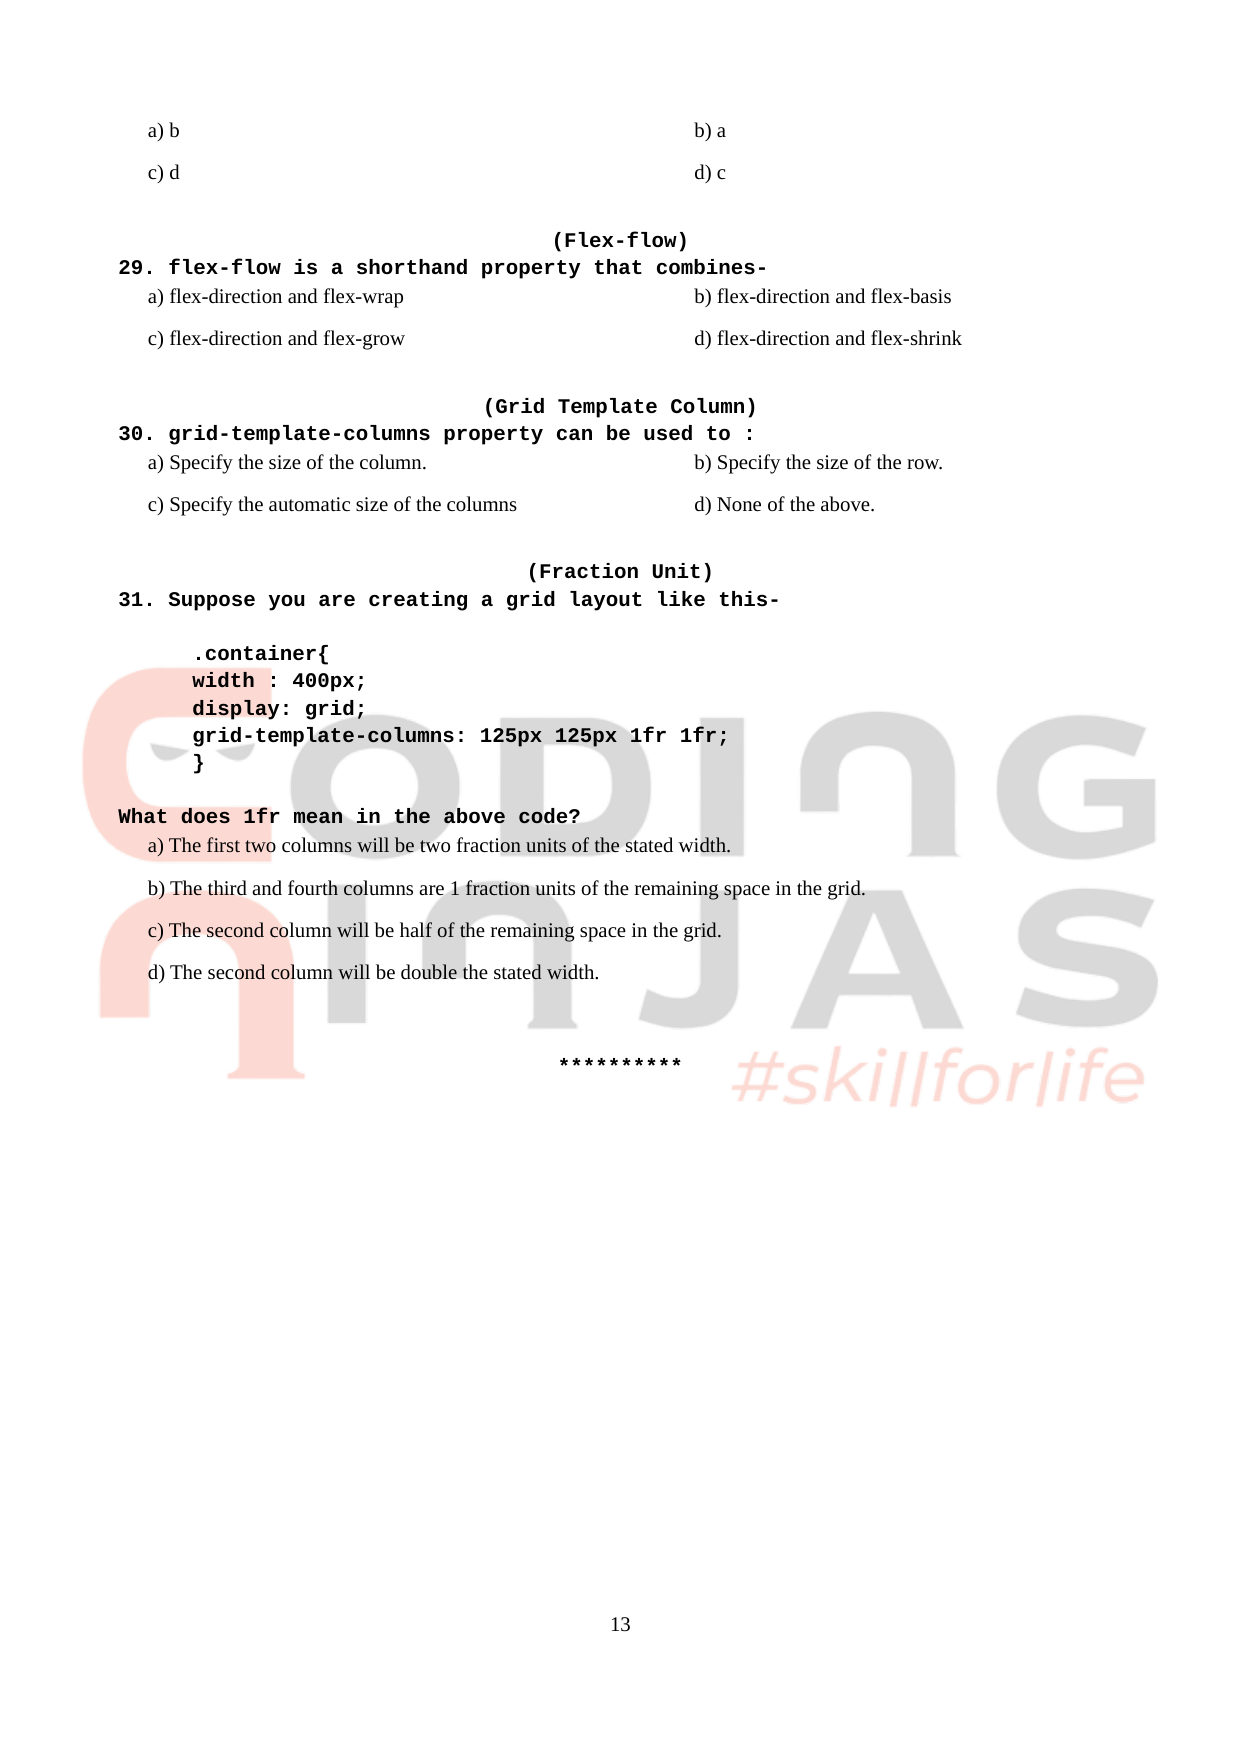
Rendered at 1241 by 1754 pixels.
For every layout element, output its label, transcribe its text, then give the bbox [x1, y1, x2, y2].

text display: grid; [192, 697, 1122, 721]
text c) Specify the automatic size of the columns d) None of the above. [148, 492, 1122, 516]
text 30. grid-template-columns property can be used to : [118, 423, 1122, 446]
text a) The first two columns will be two fraction units of the stated width. [148, 833, 1122, 857]
text (Grid Template Column) [118, 396, 1122, 419]
text grid-template-columns: 125px 125px 1fr 1fr; [192, 725, 1122, 748]
text 29. flex-flow is a shorthand property that combines- [118, 257, 1122, 281]
text c) The second column will be half of the remaining space in the grid. [148, 918, 1122, 942]
text c) d d) c [148, 160, 1122, 184]
text d) The second column will be double the stated width. [148, 960, 1122, 984]
text ********** [118, 1057, 1122, 1080]
text .container{ [192, 643, 1122, 667]
text } [192, 752, 1122, 776]
text b) The third and fourth columns are 1 fraction units of the remaining space in the grid. [148, 876, 1122, 900]
text What does 1fr mean in the above code? [118, 806, 1122, 830]
text (Fraction Unit) [118, 562, 1122, 585]
text c) flex-direction and flex-grow d) flex-direction and flex-shrink [148, 326, 1122, 350]
text (Flex-flow) [118, 230, 1122, 253]
text a) b b) a [148, 118, 1122, 142]
text 31. Suppose you are creating a grid layout like this- [118, 589, 1122, 612]
text a) Specify the size of the column. b) Specify the size of the row. [148, 450, 1122, 474]
text a) flex-direction and flex-wrap b) flex-direction and flex-basis [148, 284, 1122, 308]
text width : 400px; [192, 670, 1122, 694]
